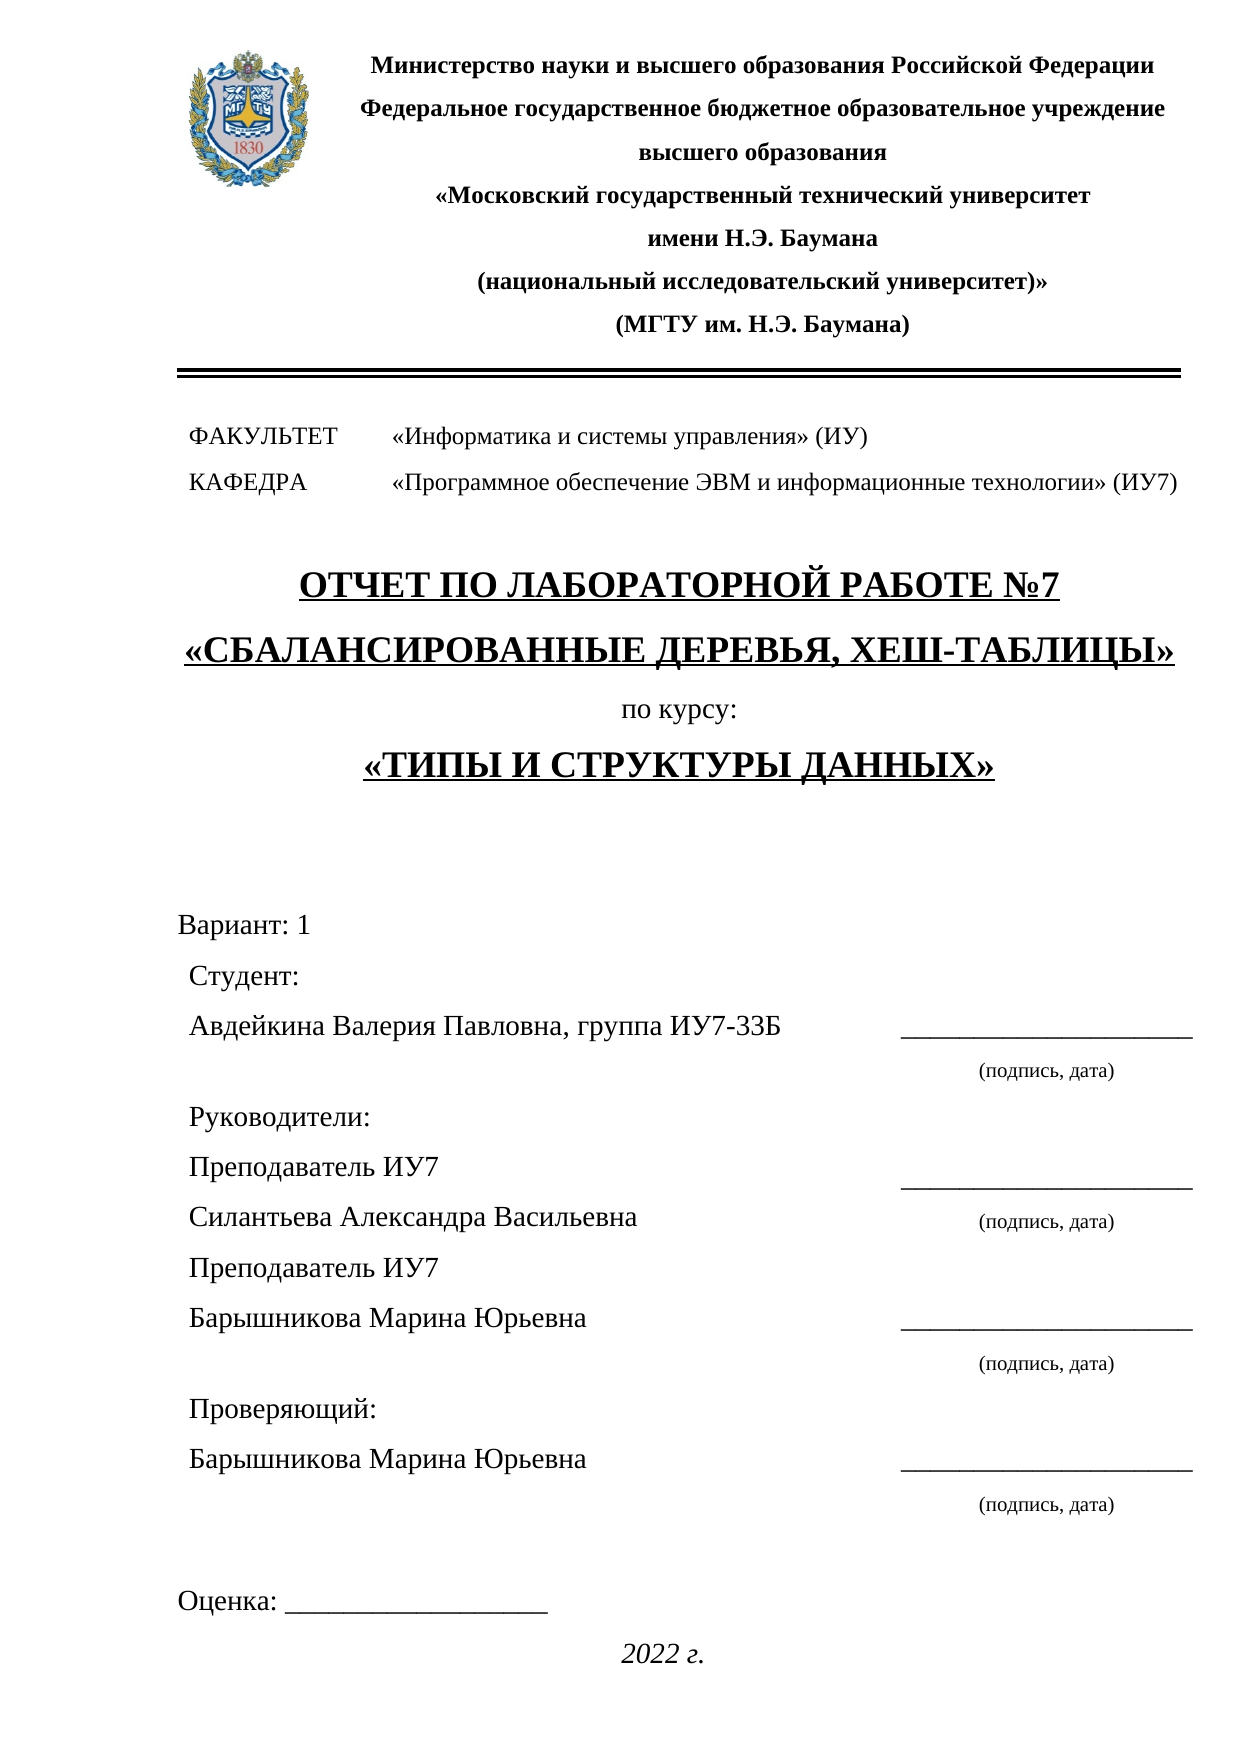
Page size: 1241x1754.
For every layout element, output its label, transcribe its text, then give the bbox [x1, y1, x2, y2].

table_header Студент: Авдейкина Валерия Павловна, группа ИУ7-33Б [177, 958, 889, 1099]
table_header ____________________ (подпись, дата) [890, 958, 1204, 1099]
table_cell «Программное обеспечение ЭВМ и информационные технологии» (ИУ7) [380, 467, 1204, 512]
text «типы и структуры данных» [177, 742, 1181, 785]
table_cell ____________________ (подпись, дата) [890, 1250, 1204, 1391]
table_cell ____________________ (подпись, дата) [890, 1099, 1204, 1250]
text по курсу: [177, 692, 1181, 725]
table_cell ____________________ (подпись, дата) [890, 1391, 1204, 1532]
text «сбалансированные деревья, хеш-таблицы» [177, 627, 1181, 670]
table_cell Кафедра [177, 467, 380, 512]
picture [188, 50, 309, 187]
table_header «Информатика и системы управления» (ИУ) [380, 421, 1204, 467]
table_cell Руководители: Преподаватель ИУ7 Силантьева Александра Васильевна [177, 1099, 889, 1250]
text Оценка: __________________ [177, 1583, 1181, 1616]
text ОТЧЕТ ПО ЛАБОРАТОРНой работе №7 [177, 562, 1181, 605]
table_header Министерство науки и высшего образования Российской Федерации Федеральное государственное бюджетное образовательное учреждение высшего образования «Московский государственный технический университет имени Н.Э. Баумана (национальный исследовательский университет)» (МГТУ им. Н.Э. Баумана) [322, 50, 1204, 352]
table_cell Преподаватель ИУ7 Барышникова Марина Юрьевна [177, 1250, 889, 1391]
text Вариант: 1 [177, 907, 1181, 941]
table_header [177, 50, 322, 352]
table_header Факультет [177, 421, 380, 467]
table_cell Проверяющий: Барышникова Марина Юрьевна [177, 1391, 889, 1532]
